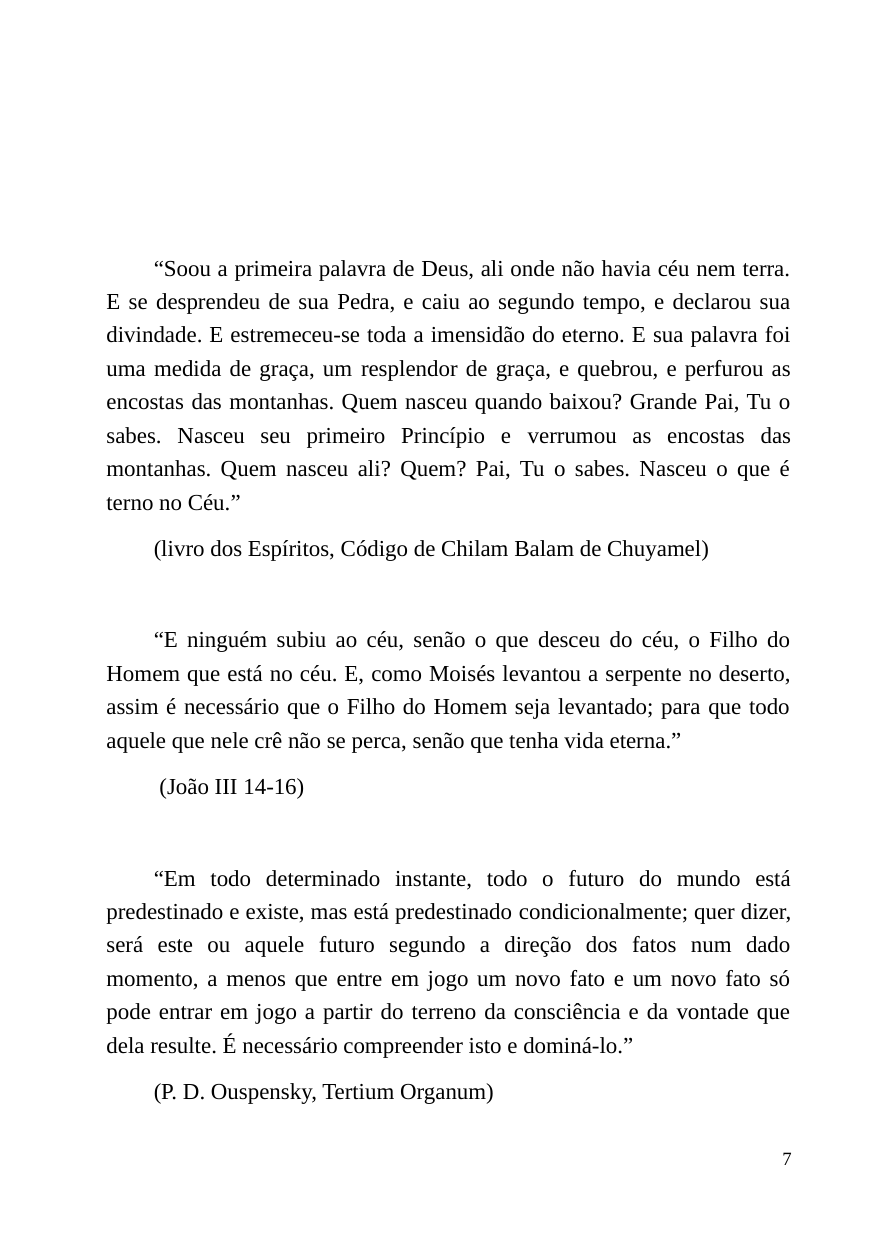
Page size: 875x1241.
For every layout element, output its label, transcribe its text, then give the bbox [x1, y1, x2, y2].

text “Em todo determinado instante, todo o futuro do mundo está predestinado e existe, mas está predestinado condicionalmente; quer dizer, será este ou aquele futuro segundo a direção dos fatos num dado momento, a menos que entre em jogo um novo fato e um novo fato só pode entrar em jogo a partir do terreno da consciência e da vontade que dela resulte. É necessário compreender isto e dominá-lo.” [106, 864, 791, 1058]
text “E ninguém subiu ao céu, senão o que desceu do céu, o Filho do Homem que está no céu. E, como Moisés levantou a serpente no deserto, assim é necessário que o Filho do Homem seja levantado; para que todo aquele que nele crê não se perca, senão que tenha vida eterna.” [106, 626, 791, 753]
text “Soou a primeira palavra de Deus, ali onde não havia céu nem terra. E se desprendeu de sua Pedra, e caiu ao segundo tempo, e declarou sua divindade. E estremeceu-se toda a imensidão do eterno. E sua palavra foi uma medida de graça, um resplendor de graça, e quebrou, e perfurou as encostas das montanhas. Quem nasceu quando baixou? Grande Pai, Tu o sabes. Nasceu seu primeiro Princípio e verrumou as encostas das montanhas. Quem nasceu ali? Quem? Pai, Tu o sabes. Nasceu o que é terno no Céu.” [106, 254, 791, 515]
text (P. D. Ouspensky, Tertium Organum) [106, 1078, 791, 1104]
text (João III 14-16) [106, 773, 791, 799]
text (livro dos Espíritos, Código de Chilam Balam de Chuyamel) [106, 534, 791, 561]
